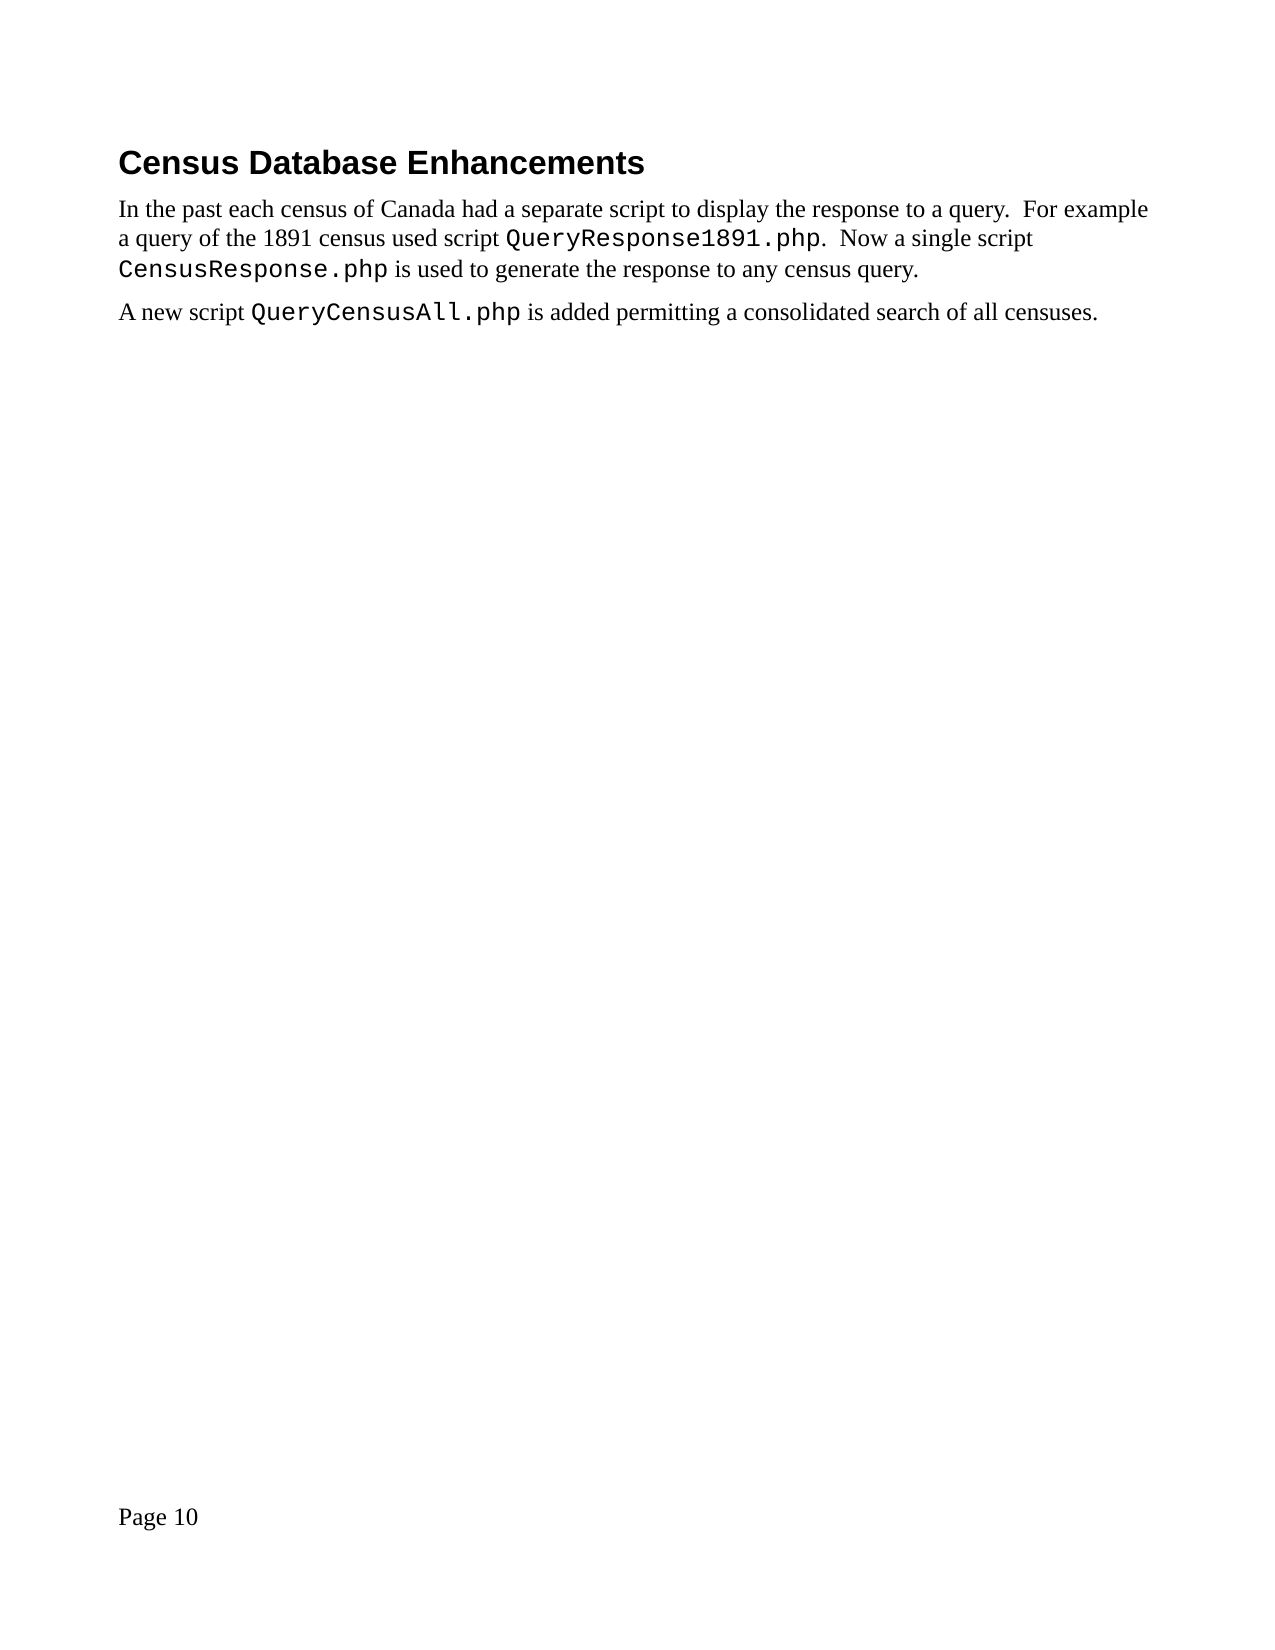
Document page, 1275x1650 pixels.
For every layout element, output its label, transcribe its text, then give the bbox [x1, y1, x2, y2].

subtitle Census Database Enhancements [118, 143, 1157, 182]
text A new script QueryCensusAll.php is added permitting a consolidated search of all censuses. [118, 297, 1157, 328]
text In the past each census of Canada had a separate script to display the response to a query. For example a query of the 1891 census used script QueryResponse1891.php. Now a single script CensusResponse.php is used to generate the response to any census query. [118, 194, 1157, 285]
